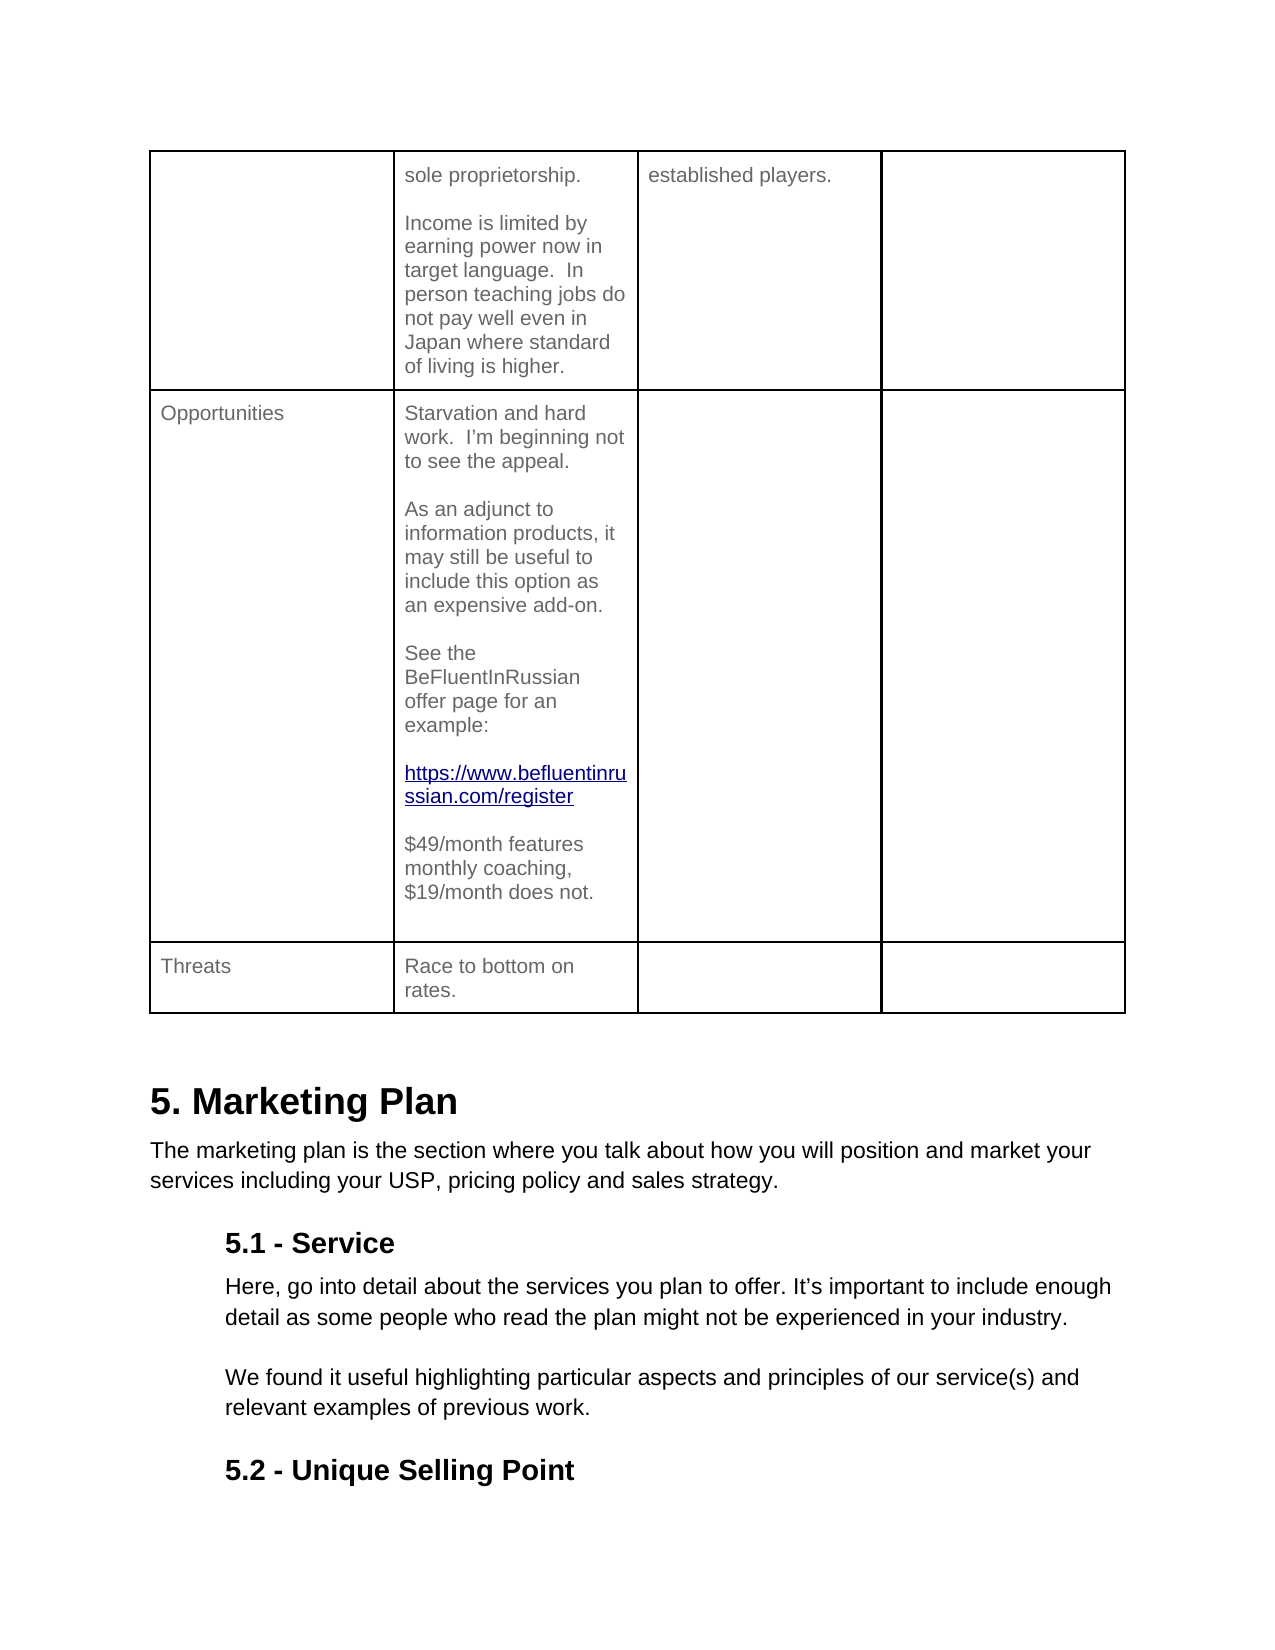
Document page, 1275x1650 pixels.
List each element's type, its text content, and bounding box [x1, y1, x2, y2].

table_cell sole proprietorship. Income is limited by earning power now in target language. In person teaching jobs do not pay well even in Japan where standard of living is higher. [395, 152, 637, 388]
table_cell [639, 391, 880, 941]
table_cell Threats [151, 943, 393, 1012]
text The marketing plan is the section where you talk about how you will position and market your services including your USP, pricing policy and sales strategy. [150, 1137, 1125, 1193]
text Here, go into detail about the services you plan to offer. It’s important to include enough detail as some people who read the plan might not be experienced in your industry. [225, 1273, 1125, 1330]
table_cell [639, 943, 880, 1012]
table_cell [883, 391, 1124, 941]
table_cell Race to bottom on rates. [395, 943, 637, 1012]
table_cell [151, 152, 393, 388]
subtitle 5. Marketing Plan [150, 1079, 1125, 1122]
subtitle 5.1 - Service [225, 1226, 1125, 1260]
subtitle 5.2 - Unique Selling Point [225, 1453, 1125, 1487]
table_cell Opportunities [151, 391, 393, 941]
text We found it useful highlighting particular aspects and principles of our service(s) and relevant examples of previous work. [225, 1364, 1125, 1420]
table_cell established players. [639, 152, 880, 388]
table_cell Starvation and hard work. I’m beginning not to see the appeal. As an adjunct to information products, it may still be useful to include this option as an expensive add-on. See the BeFluentInRussian offer page for an example: https://www.befluentinrussian.com/register $49/month features monthly coaching, $19/month does not. [395, 391, 637, 941]
table_cell [883, 943, 1124, 1012]
table_cell [883, 152, 1124, 388]
